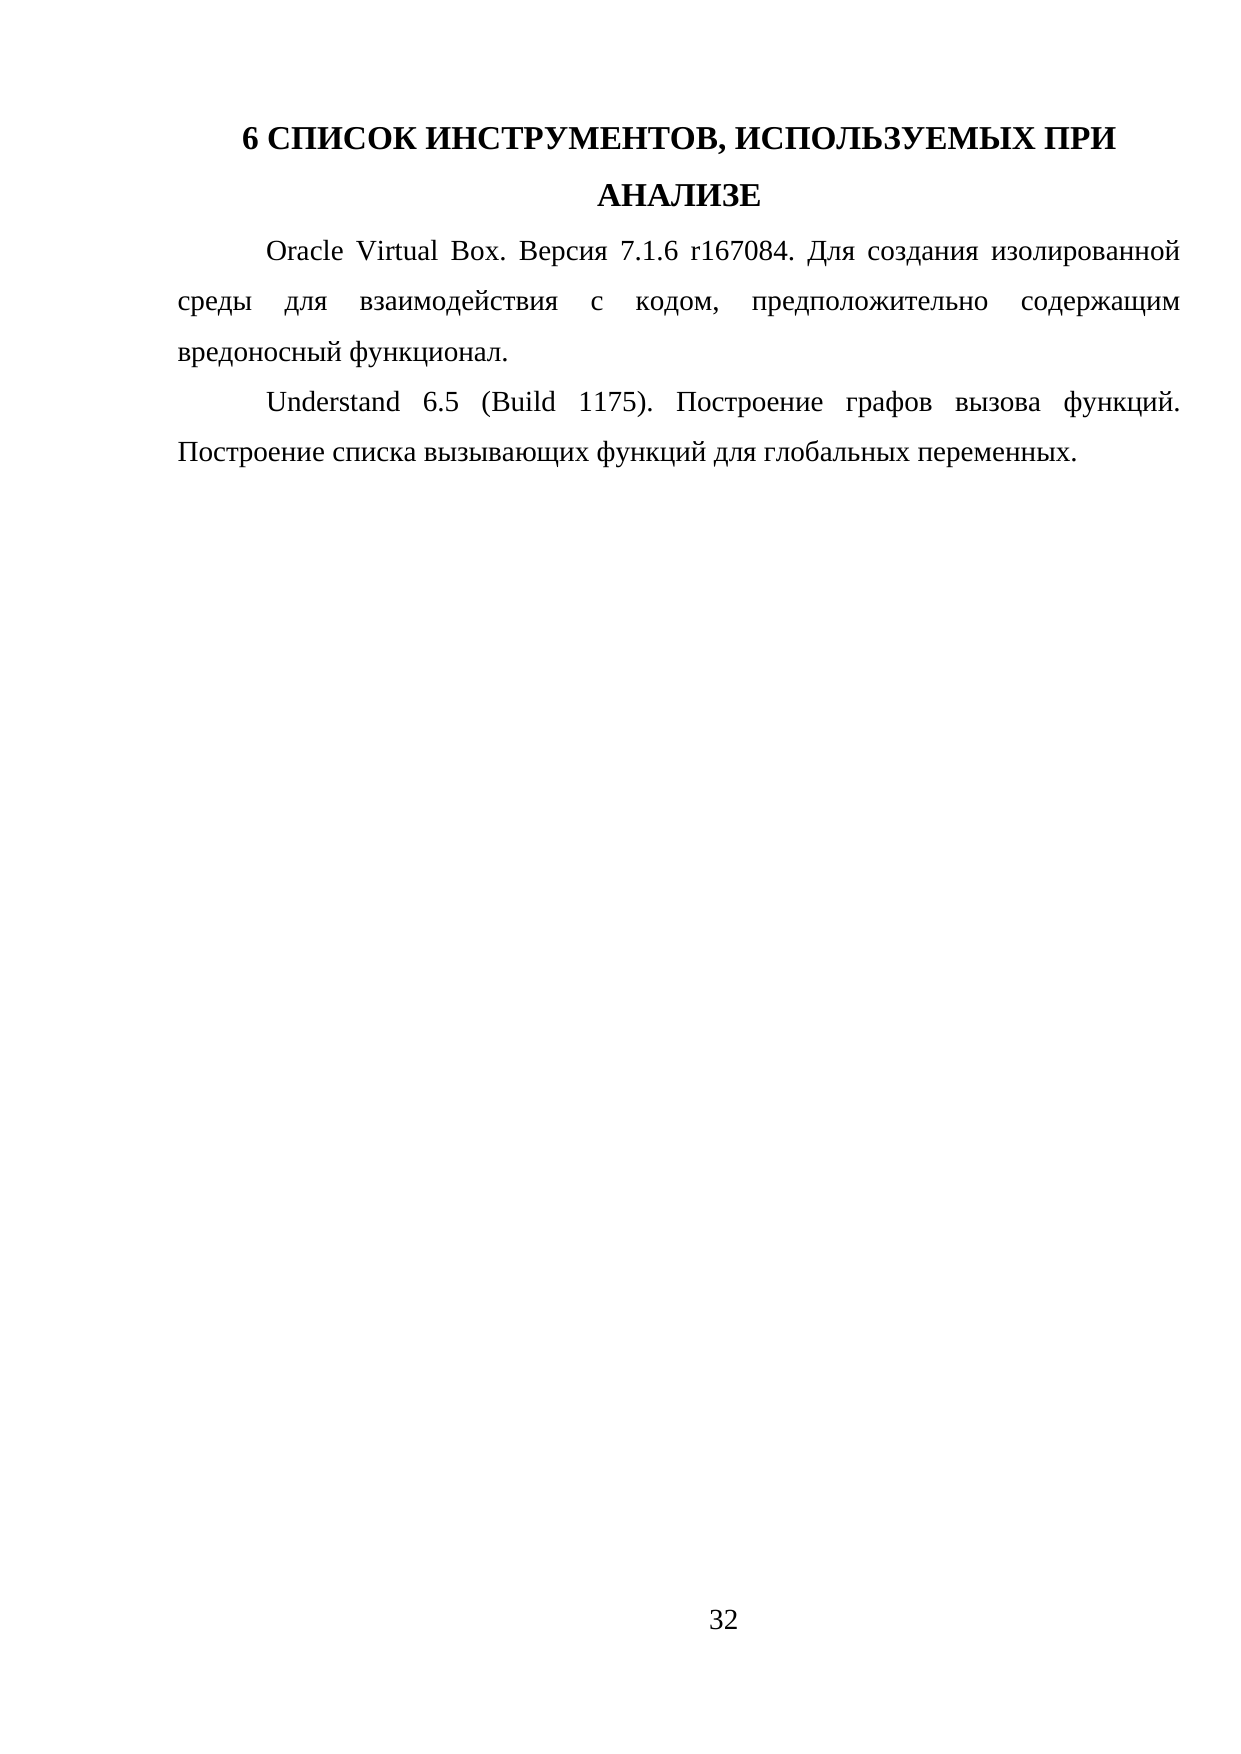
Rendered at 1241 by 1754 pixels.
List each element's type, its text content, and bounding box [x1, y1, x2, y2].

text Understand 6.5 (Build 1175). Построение графов вызова функций. Построение списка вызывающих функций для глобальных переменных. [177, 384, 1181, 468]
subtitle 6 СПИСОК ИНСТРУМЕНТОВ, ИСПОЛЬЗУЕМЫХ ПРИ АНАЛИЗЕ [177, 118, 1181, 214]
text Oracle Virtual Box. Версия 7.1.6 r167084. Для создания изолированной среды для взаимодействия с кодом, предположительно содержащим вредоносный функционал. [177, 233, 1181, 367]
